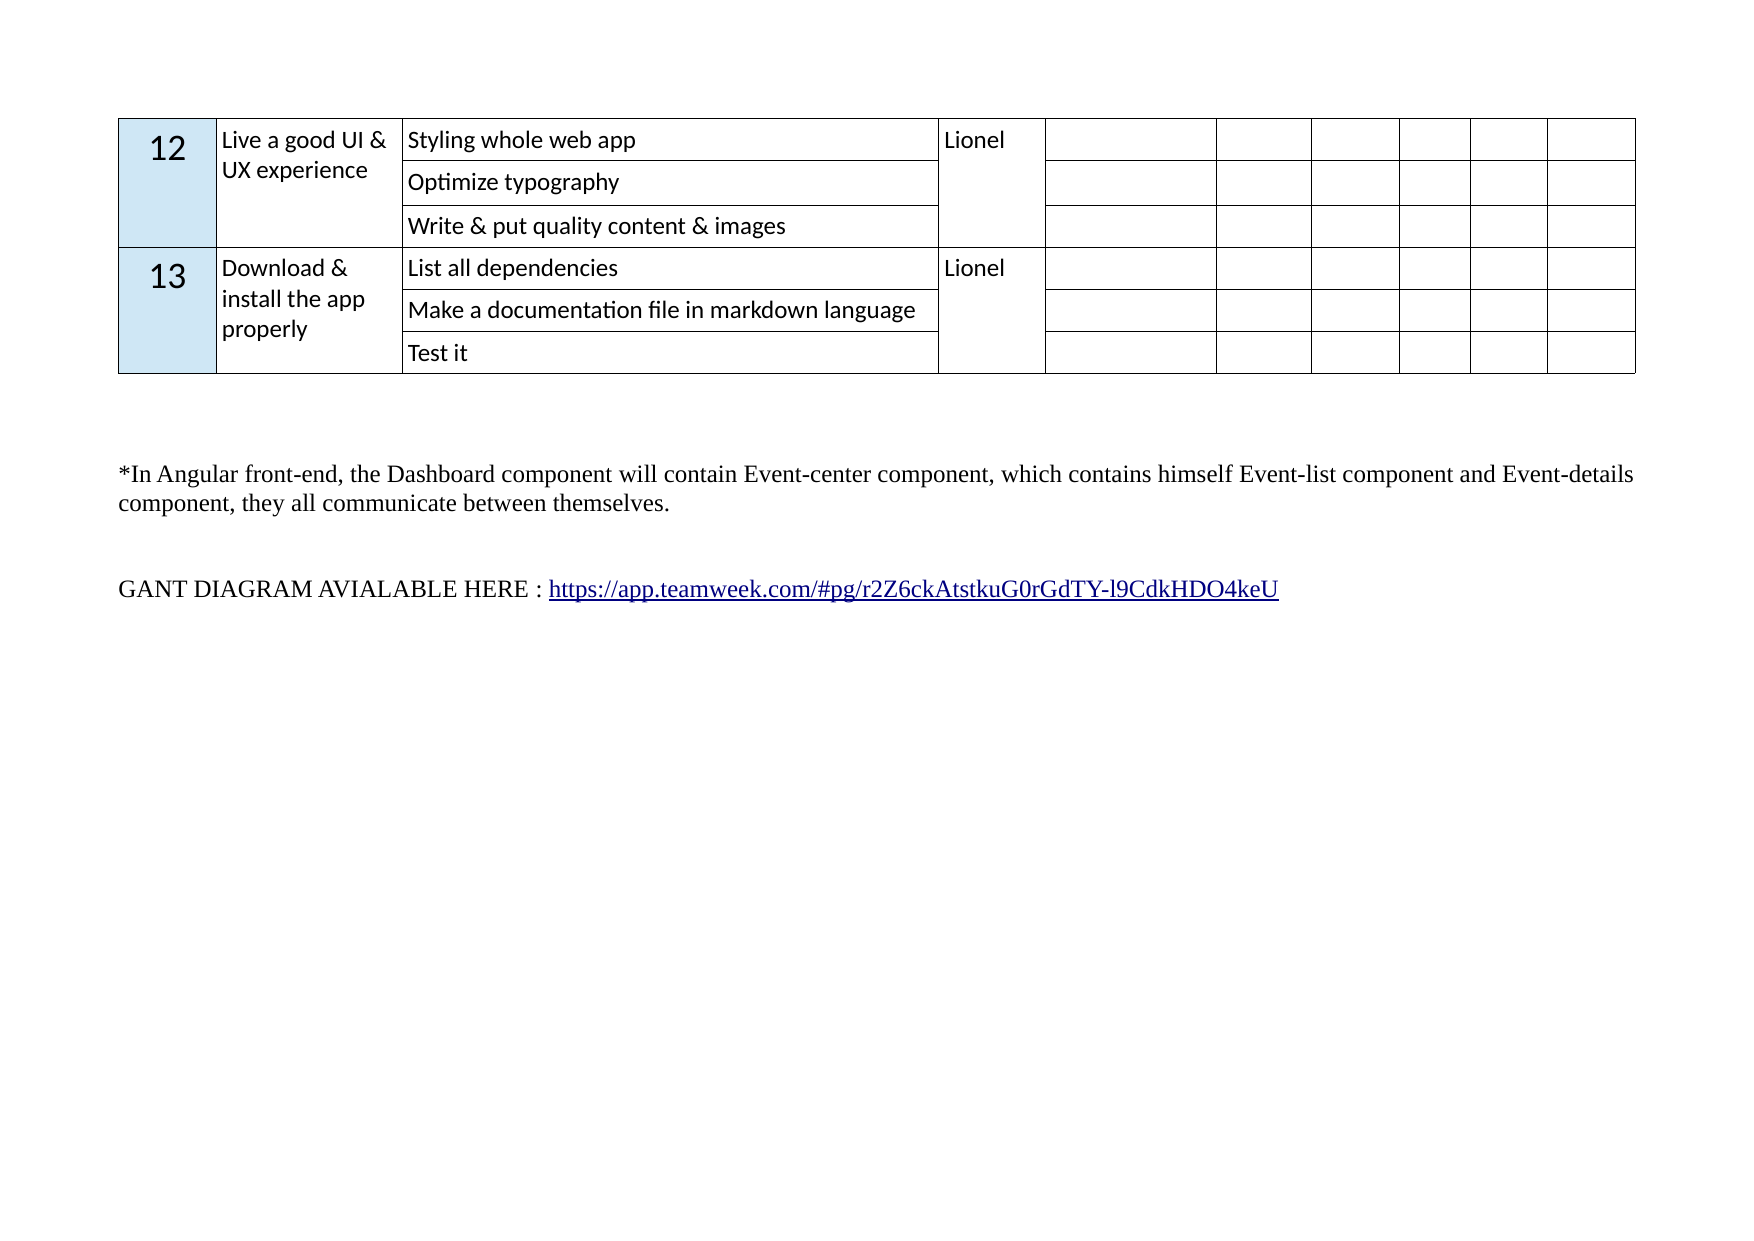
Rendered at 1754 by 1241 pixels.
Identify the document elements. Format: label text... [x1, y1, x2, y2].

text *In Angular front-end, the Dashboard component will contain Event-center component, which contains himself Event-list component and Event-details component, they all communicate between themselves. [118, 459, 1636, 517]
table_cell [1217, 290, 1311, 331]
table_cell [1217, 206, 1311, 247]
table_cell Lionel [939, 248, 1045, 373]
table_cell [1400, 332, 1470, 373]
table_cell [1400, 290, 1470, 331]
table_cell Test it [403, 332, 938, 373]
table_cell [1312, 119, 1399, 160]
table_cell [1400, 161, 1470, 204]
table_cell Live a good UI & UX experience [217, 119, 402, 247]
table_cell [1046, 290, 1216, 331]
table_cell [1046, 119, 1216, 160]
table_cell [1471, 119, 1547, 160]
table_cell Download & install the app properly [217, 248, 402, 373]
table_cell [1548, 332, 1635, 373]
table_cell Lionel [939, 119, 1045, 247]
table_cell [1217, 248, 1311, 289]
table_cell [1400, 119, 1470, 160]
table_cell [1548, 248, 1635, 289]
table_cell [1548, 161, 1635, 204]
text GANT DIAGRAM AVIALABLE HERE : https://app.teamweek.com/#pg/r2Z6ckAtstkuG0rGdTY-l9CdkHDO4keU [118, 574, 1636, 603]
table_cell [1471, 290, 1547, 331]
table_cell [1471, 332, 1547, 373]
table_cell [1312, 290, 1399, 331]
table_cell [1312, 332, 1399, 373]
table_cell [1217, 119, 1311, 160]
table_cell Styling whole web app [403, 119, 938, 160]
table_cell [1217, 161, 1311, 204]
table_cell [1046, 248, 1216, 289]
table_cell [1217, 332, 1311, 373]
table_cell [1046, 206, 1216, 247]
table_cell [1312, 206, 1399, 247]
table_cell [1548, 290, 1635, 331]
table_cell [1548, 206, 1635, 247]
table_cell [1046, 332, 1216, 373]
table_cell [1471, 248, 1547, 289]
table_cell [1400, 248, 1470, 289]
table_cell Write & put quality content & images [403, 206, 938, 247]
table_cell List all dependencies [403, 248, 938, 289]
table_cell 13 [119, 248, 216, 373]
table_cell [1312, 161, 1399, 204]
table_cell [1548, 119, 1635, 160]
table_cell [1471, 206, 1547, 247]
table_cell [1312, 248, 1399, 289]
table_cell Optimize typography [403, 161, 938, 204]
table_cell 12 [119, 119, 216, 247]
table_cell [1046, 161, 1216, 204]
table_cell [1471, 161, 1547, 204]
table_cell Make a documentation file in markdown language [403, 290, 938, 331]
table_cell [1400, 206, 1470, 247]
